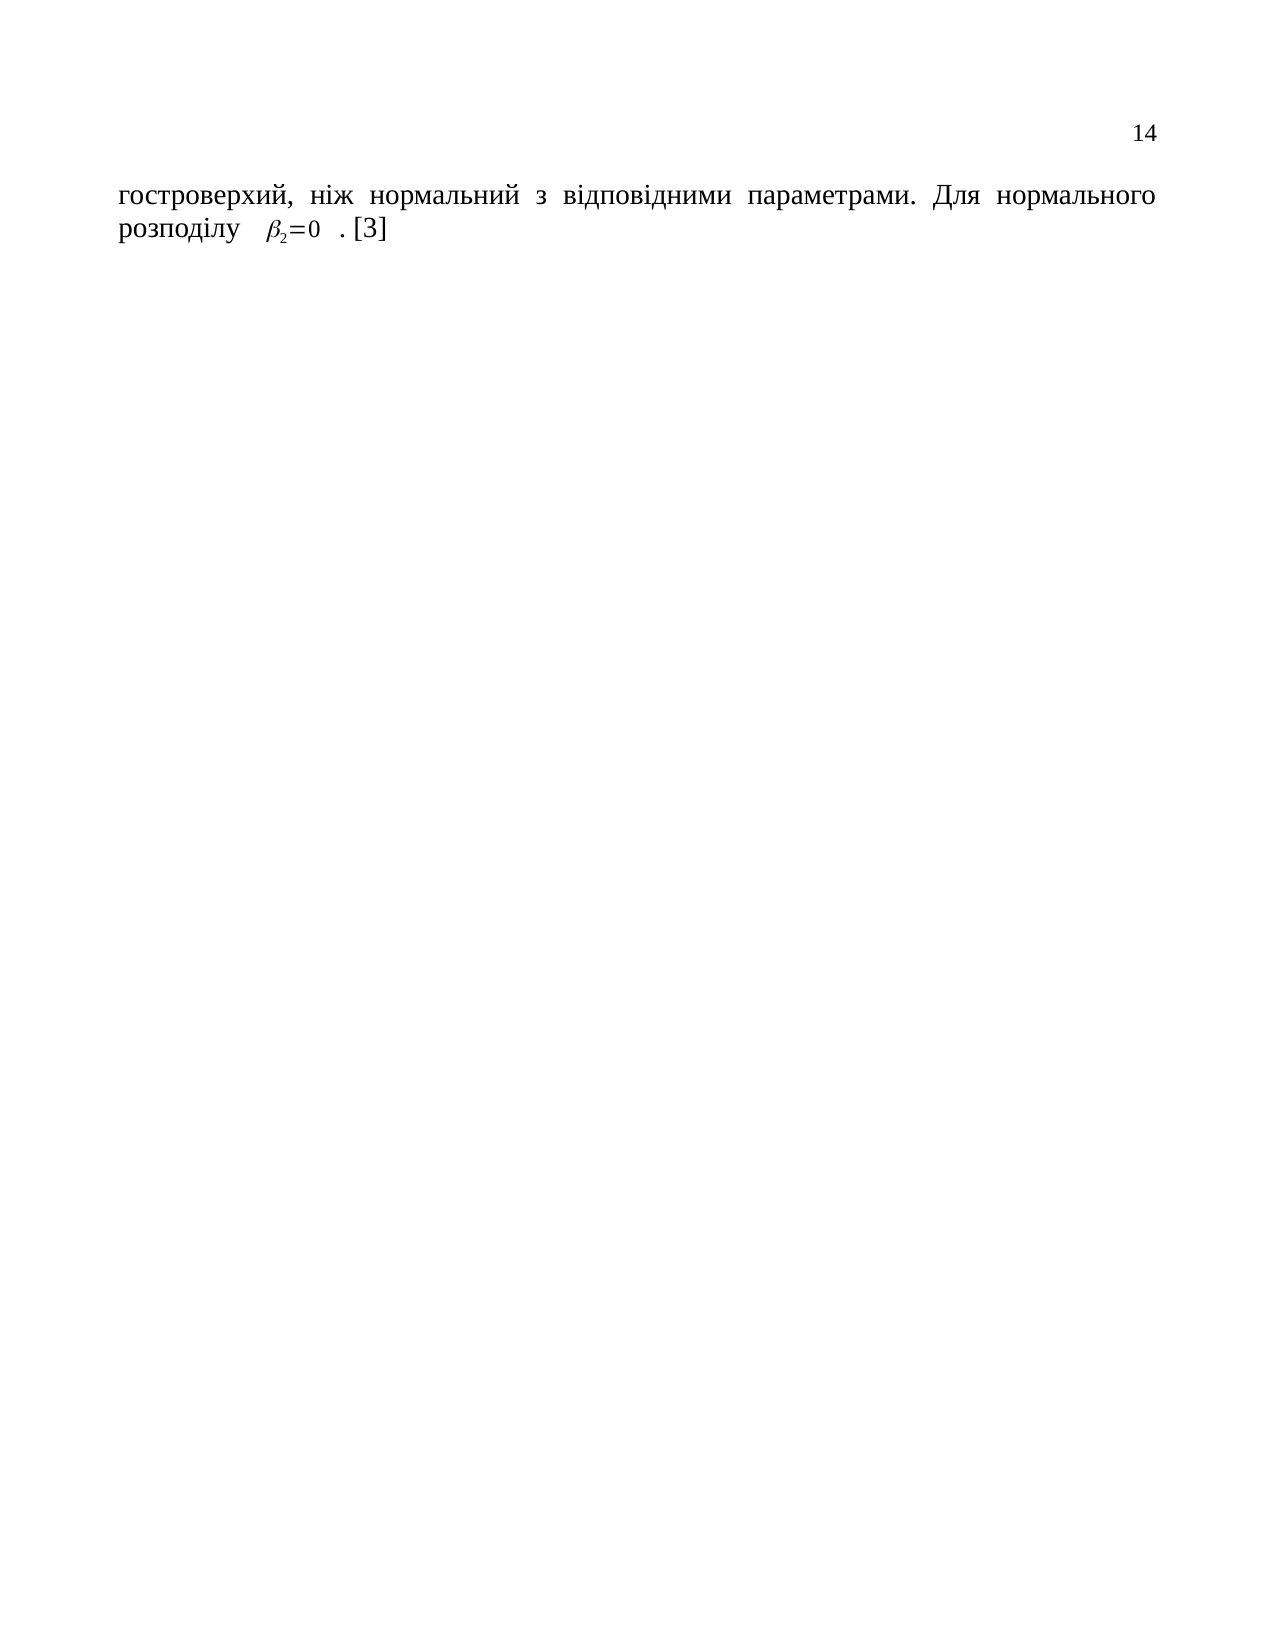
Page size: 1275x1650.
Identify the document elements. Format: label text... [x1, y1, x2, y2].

text Якщо , то розподіл, який досліджується, більш гостроверхий ніж нормальний з відповідними параметрами. Якщо , то розподіл менш гостроверхий, ніж нормальний з відповідними параметрами. Для нормального розподілу . [3] [118, 177, 1157, 247]
